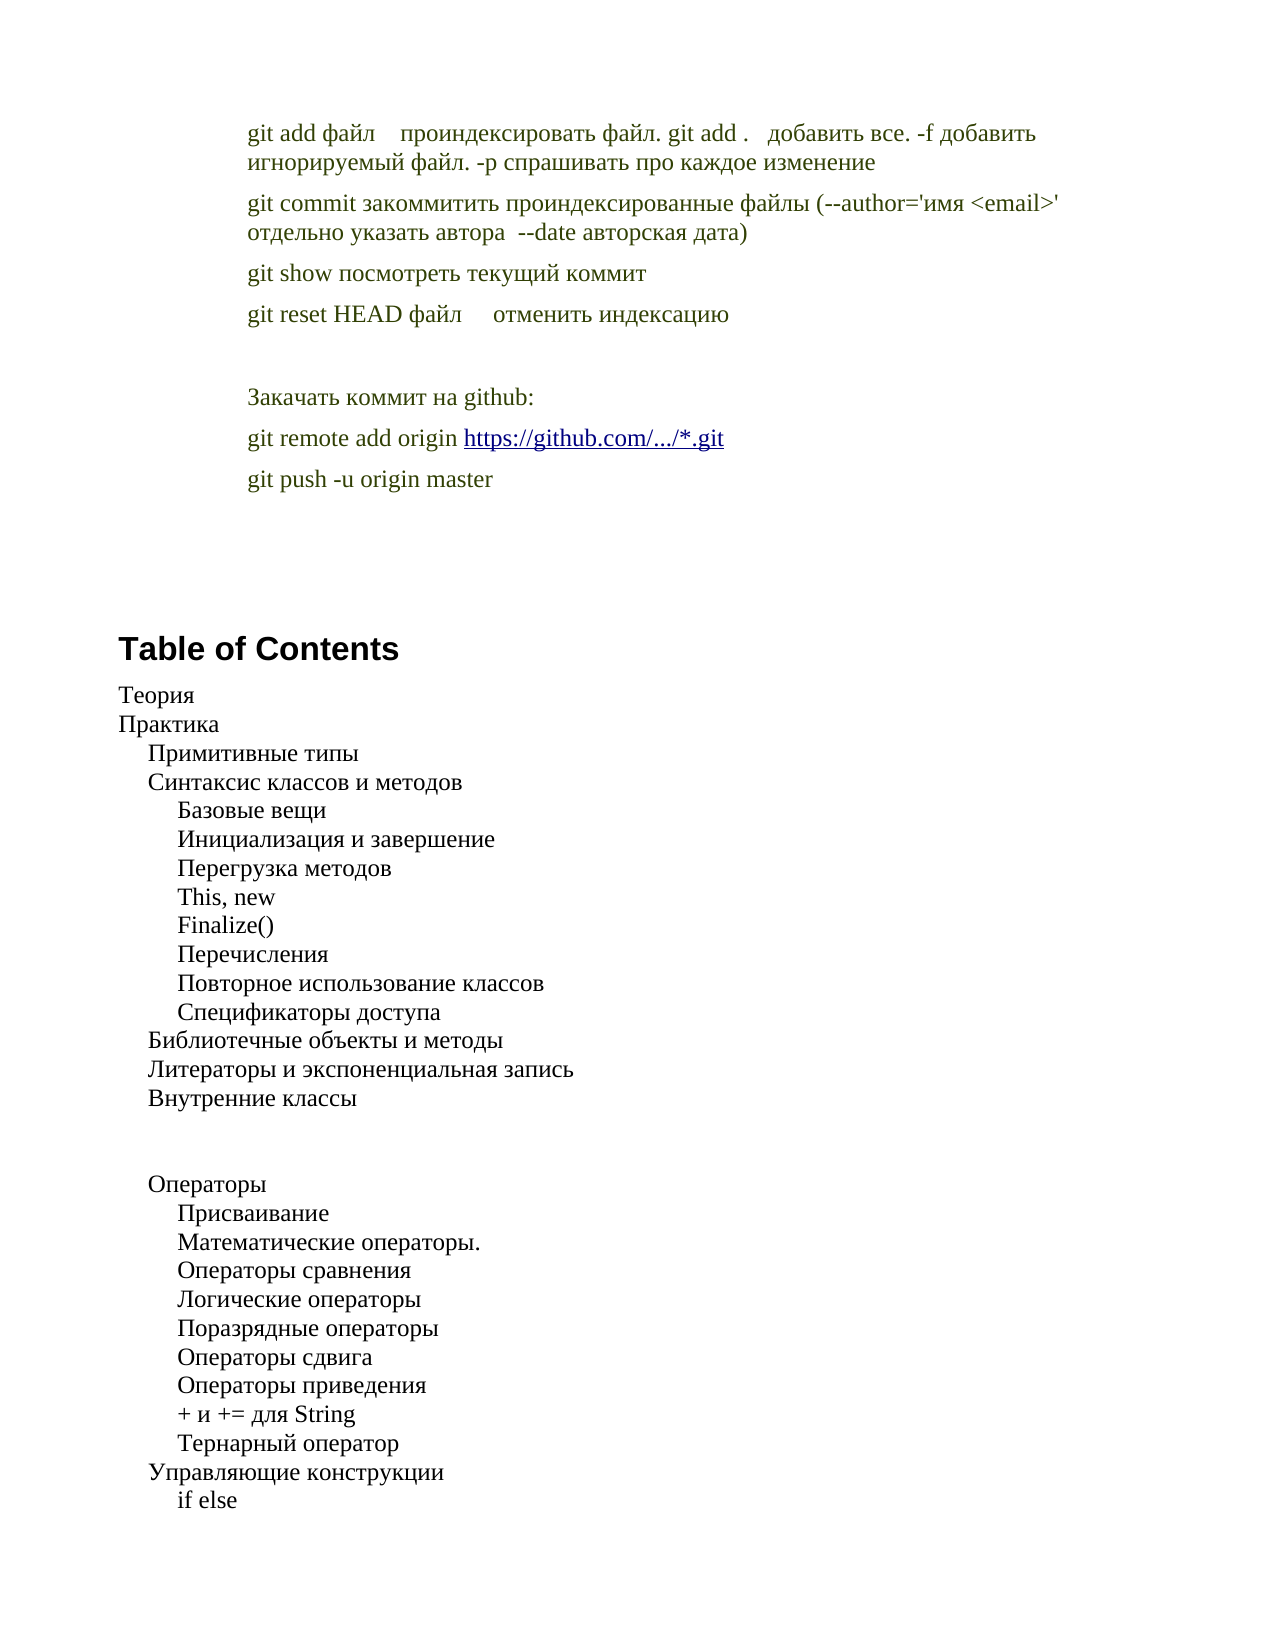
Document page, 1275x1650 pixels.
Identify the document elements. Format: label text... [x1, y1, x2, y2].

text Примитивные типы [148, 738, 1157, 767]
text Теория [118, 680, 1157, 709]
text git commit закоммитить проиндексированные файлы (--author='имя <email>' отдельно указать автора --date авторская дата) [247, 188, 1157, 246]
text git push -u origin master [247, 464, 1157, 493]
text git add файл проиндексировать файл. git add . добавить все. -f добавить игнорируемый файл. -p спрашивать про каждое изменение [247, 118, 1157, 176]
text Спецификаторы доступа [177, 997, 1157, 1025]
text Синтаксис классов и методов [148, 767, 1157, 795]
text Базовые вещи [177, 795, 1157, 824]
text Литераторы и экспоненциальная запись [148, 1054, 1157, 1083]
text Перегрузка методов [177, 853, 1157, 882]
text Практика [118, 709, 1157, 738]
text Finalize() [177, 910, 1157, 939]
text Операторы [148, 1169, 1157, 1198]
text Операторы приведения [177, 1370, 1157, 1399]
text Тернарный оператор [177, 1428, 1157, 1457]
text Математические операторы. [177, 1227, 1157, 1255]
text + и += для String [177, 1399, 1157, 1428]
text Инициализация и завершение [177, 824, 1157, 853]
subtitle Table of Contents [118, 629, 1157, 668]
text Библиотечные объекты и методы [148, 1025, 1157, 1054]
text Операторы сравнения [177, 1255, 1157, 1284]
text Внутренние классы [148, 1083, 1157, 1112]
text git reset HEAD файл отменить индексацию [247, 299, 1157, 328]
text git show посмотреть текущий коммит [247, 258, 1157, 287]
text Операторы сдвига [177, 1342, 1157, 1370]
text Логические операторы [177, 1284, 1157, 1313]
text if else [177, 1485, 1157, 1514]
text This, new [177, 882, 1157, 910]
text Присваивание [177, 1198, 1157, 1227]
text Перечисления [177, 939, 1157, 968]
text Закачать коммит на github: [247, 382, 1157, 411]
text Поразрядные операторы [177, 1313, 1157, 1342]
text Управляющие конструкции [148, 1457, 1157, 1485]
text Повторное использование классов [177, 968, 1157, 997]
text git remote add origin https://github.com/.../*.git [247, 423, 1157, 452]
